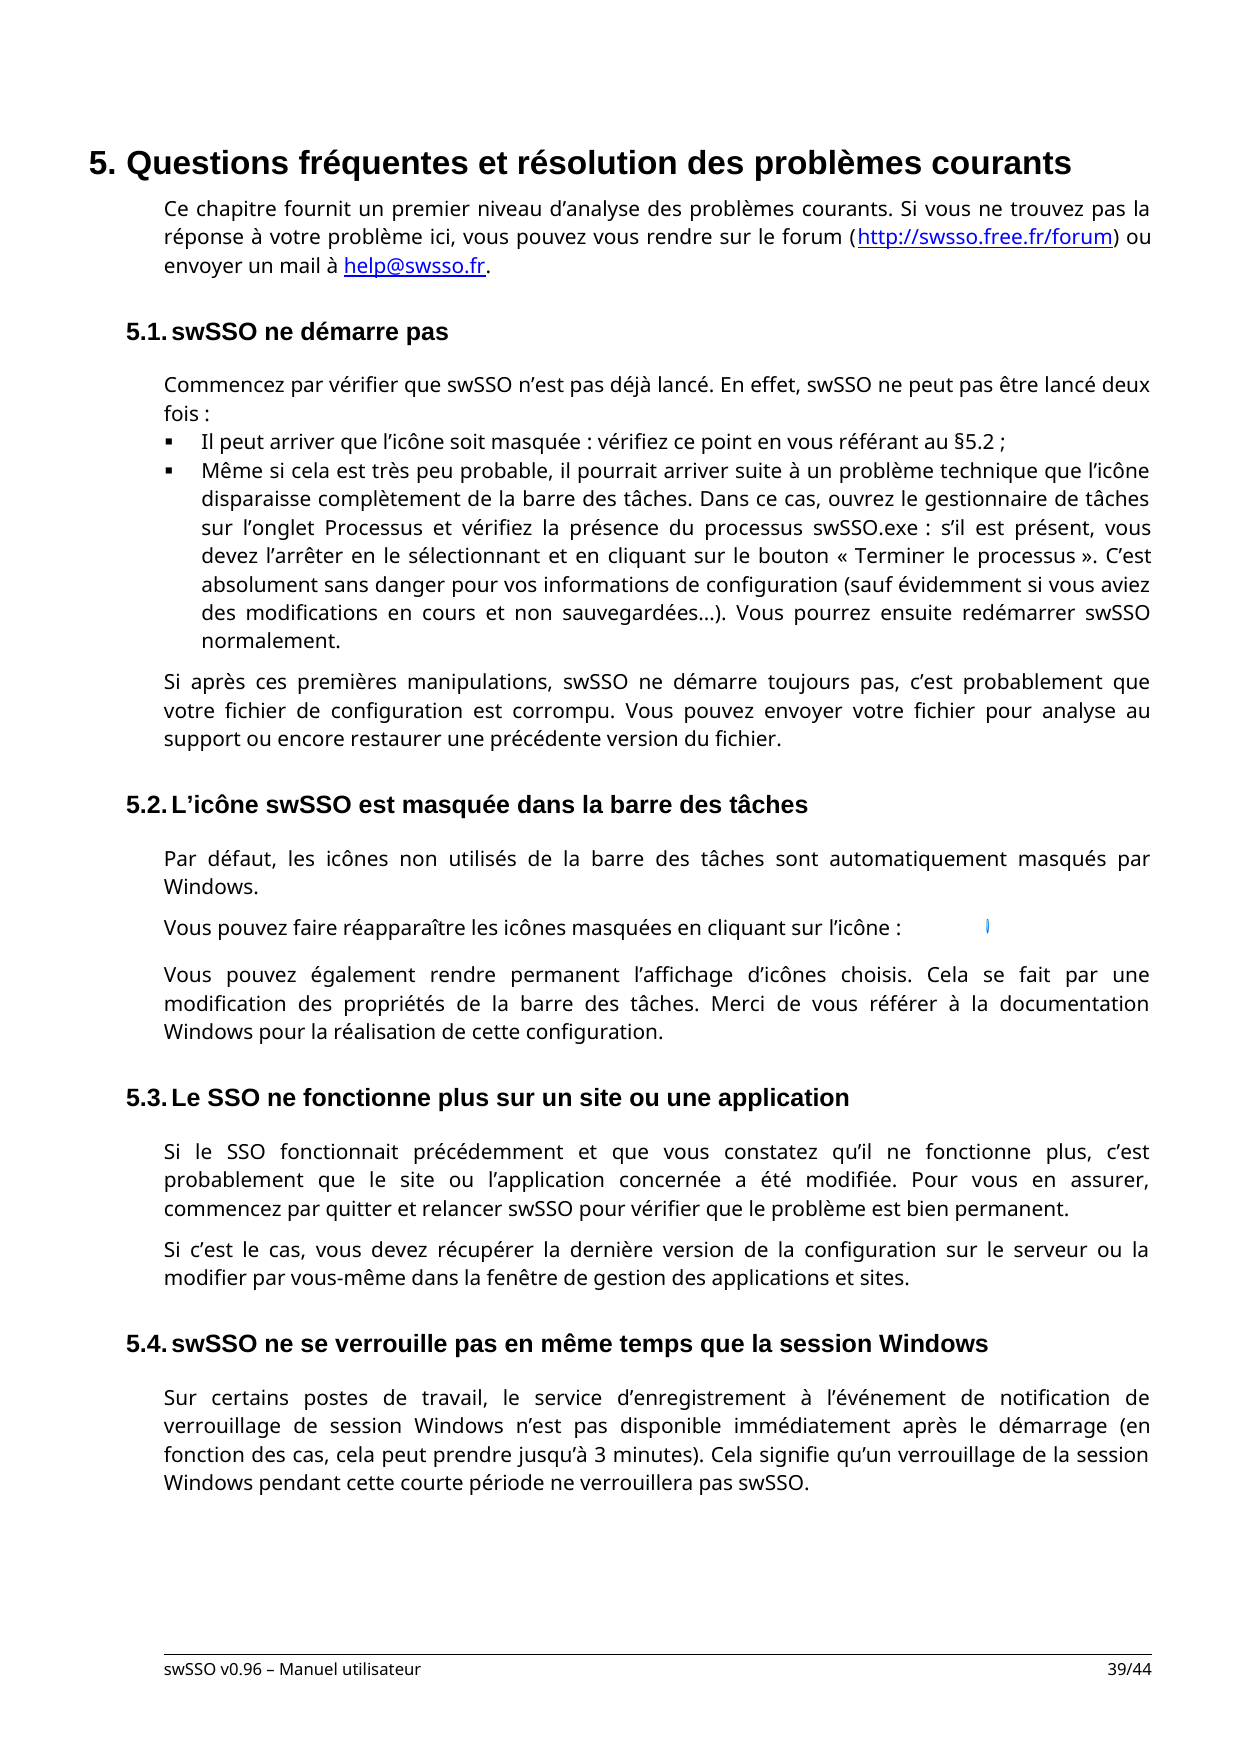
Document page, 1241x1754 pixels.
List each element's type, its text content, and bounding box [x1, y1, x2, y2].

list Même si cela est très peu probable, il pourrait arriver suite à un problème technique que l’icône disparaisse complètement de la barre des tâches. Dans ce cas, ouvrez le gestionnaire de tâches sur l’onglet Processus et vérifiez la présence du processus swSSO.exe : s’il est présent, vous devez l’arrêter en le sélectionnant et en cliquant sur le bouton « Terminer le processus ». C’est absolument sans danger pour vos informations de configuration (sauf évidemment si vous aviez des modifications en cours et non sauvegardées…). Vous pourrez ensuite redémarrer swSSO normalement. [164, 456, 1152, 655]
text Sur certains postes de travail, le service d’enregistrement à l’événement de notification de verrouillage de session Windows n’est pas disponible immédiatement après le démarrage (en fonction des cas, cela peut prendre jusqu’à 3 minutes). Cela signifie qu’un verrouillage de la session Windows pendant cette courte période ne verrouillera pas swSSO. [164, 1383, 1152, 1497]
text Si après ces premières manipulations, swSSO ne démarre toujours pas, c’est probablement que votre fichier de configuration est corrompu. Vous pouvez envoyer votre fichier pour analyse au support ou encore restaurer une précédente version du fichier. [164, 667, 1152, 753]
subtitle L’icône swSSO est masquée dans la barre des tâches [126, 790, 1152, 819]
subtitle Le SSO ne fonctionne plus sur un site ou une application [126, 1083, 1152, 1112]
subtitle swSSO ne se verrouille pas en même temps que la session Windows [126, 1329, 1152, 1358]
text Vous pouvez également rendre permanent l’affichage d’icônes choisis. Cela se fait par une modification des propriétés de la barre des tâches. Merci de vous référer à la documentation Windows pour la réalisation de cette configuration. [164, 961, 1152, 1046]
table_header Vous pouvez faire réapparaître les icônes masquées en cliquant sur l’icône : [145, 907, 970, 948]
text Si c’est le cas, vous devez récupérer la dernière version de la configuration sur le serveur ou la modifier par vous-même dans la fenêtre de gestion des applications et sites. [164, 1235, 1152, 1292]
text Par défaut, les icônes non utilisés de la barre des tâches sont automatiquement masqués par Windows. [164, 844, 1152, 901]
list Il peut arriver que l’icône soit masquée : vérifiez ce point en vous référant au §5.2 ; [164, 427, 1152, 456]
text Ce chapitre fournit un premier niveau d’analyse des problèmes courants. Si vous ne trouvez pas la réponse à votre problème ici, vous pouvez vous rendre sur le forum (http://swsso.free.fr/forum) ou envoyer un mail à help@swsso.fr. [164, 194, 1152, 279]
subtitle swSSO ne démarre pas [126, 317, 1152, 346]
text Si le SSO fonctionnait précédemment et que vous constatez qu’il ne fonctionne plus, c’est probablement que le site ou l’application concernée a été modifiée. Pour vous en assurer, commencez par quitter et relancer swSSO pour vérifier que le problème est bien permanent. [164, 1137, 1152, 1222]
table_header [970, 907, 1155, 948]
subtitle Questions fréquentes et résolution des problèmes courants [89, 143, 1152, 182]
text Commencez par vérifier que swSSO n’est pas déjà lancé. En effet, swSSO ne peut pas être lancé deux fois : [164, 371, 1152, 427]
